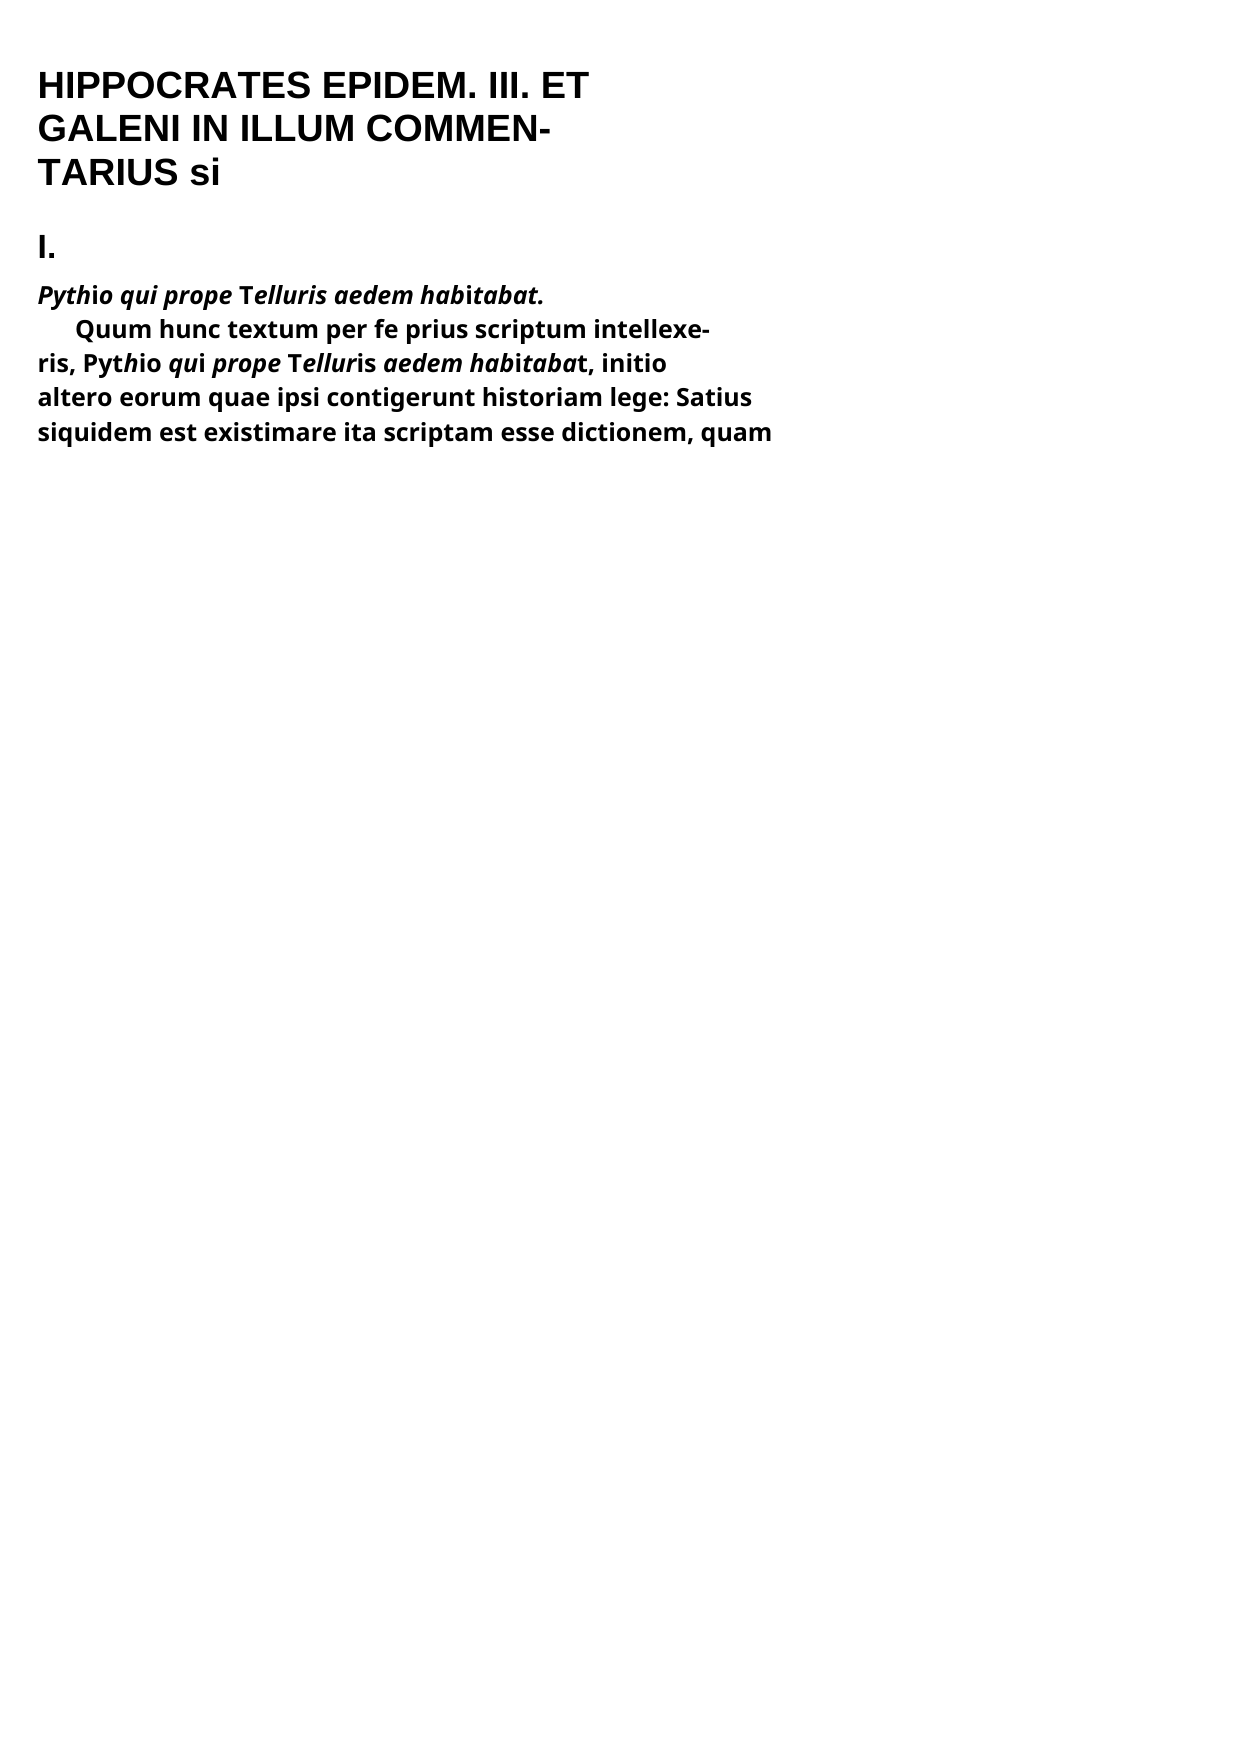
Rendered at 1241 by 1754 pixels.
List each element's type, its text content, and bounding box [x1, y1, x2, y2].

text Quum hunc textum per fe prius scriptum intellexe- ris, Pythio qui prope Telluris aedem habitabat, initio altero eorum quae ipsi contigerunt historiam lege: Satius siquidem est existimare ita scriptam esse dictionem, quam [37, 312, 1203, 448]
subtitle I. [37, 227, 1203, 265]
text Pythio qui prope Telluris aedem habitabat. [37, 278, 1203, 312]
subtitle HIPPOCRATES EPIDEM. III. ET GALENI IN ILLUM COMMEN- TARIUS si [37, 62, 1203, 193]
